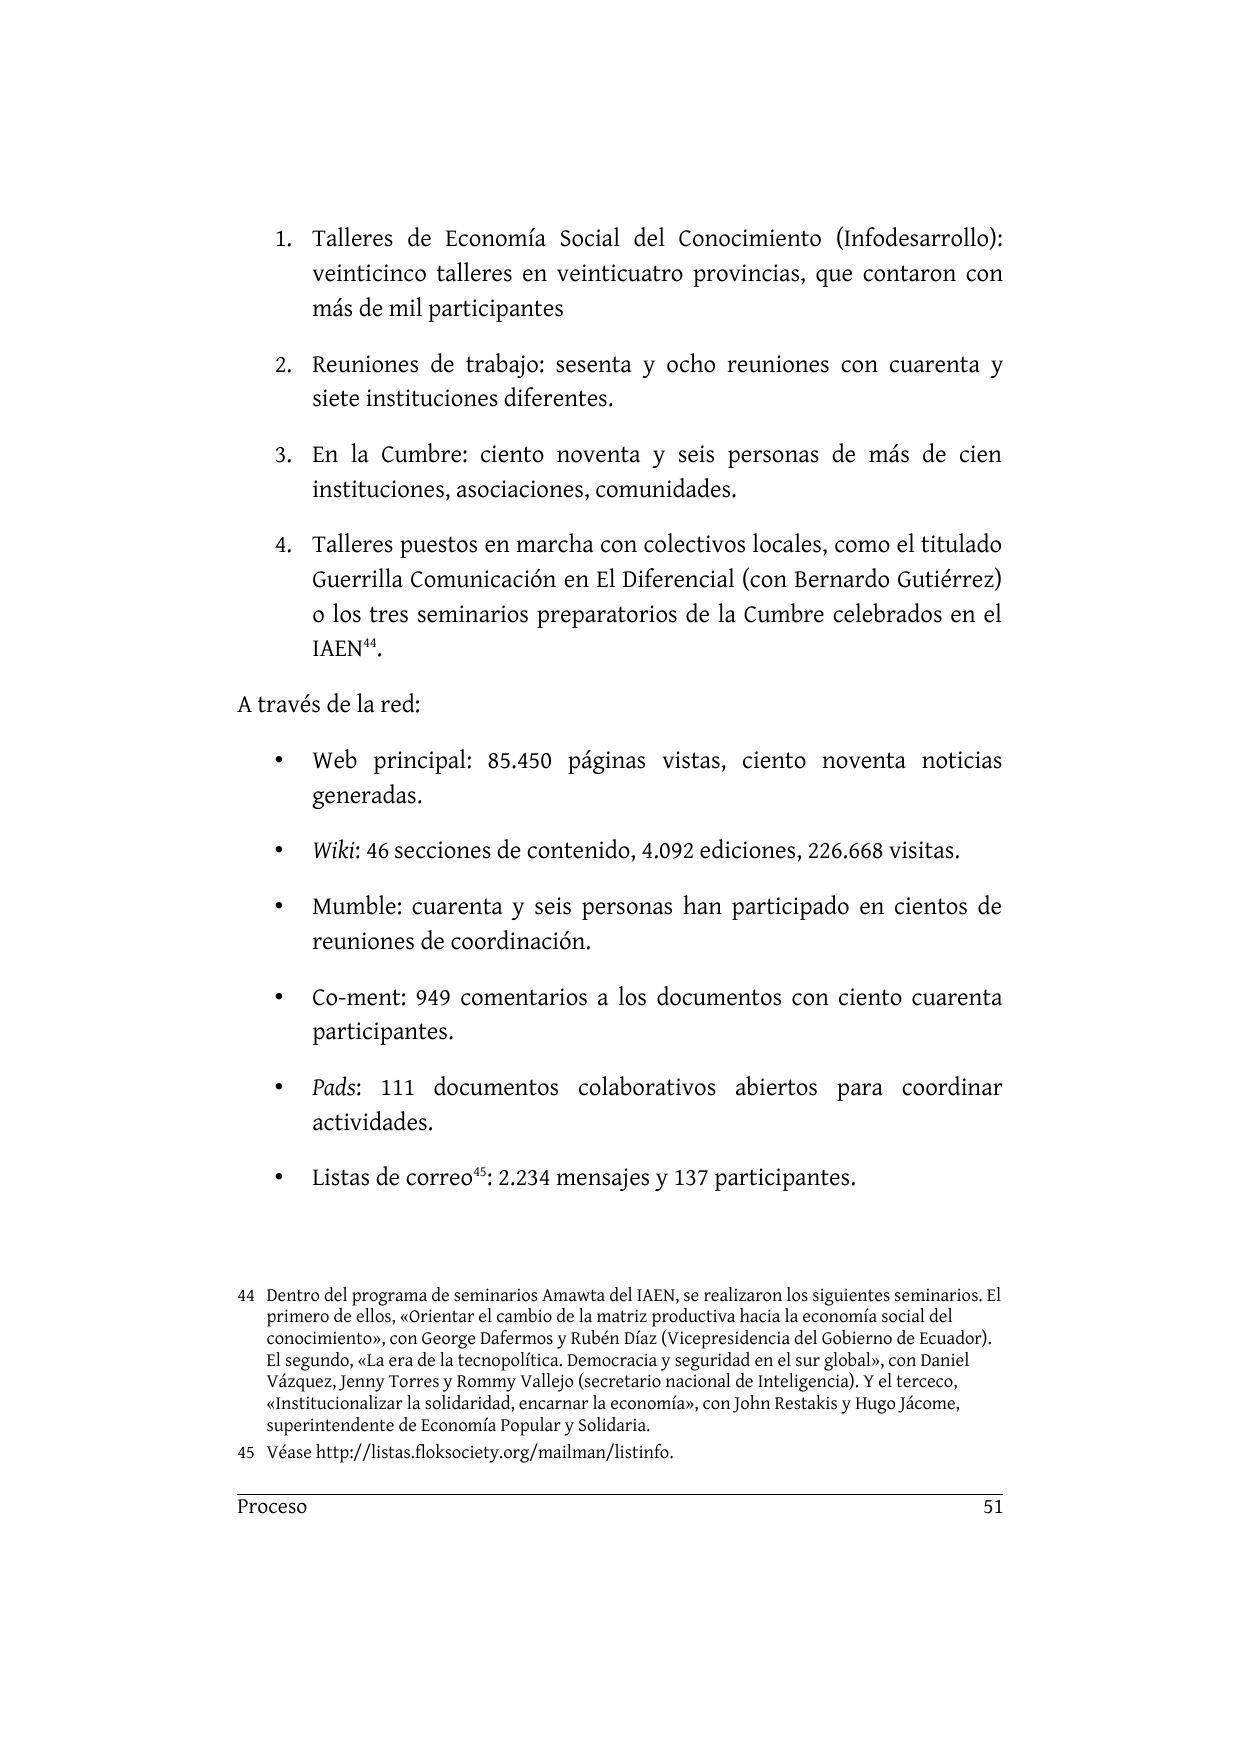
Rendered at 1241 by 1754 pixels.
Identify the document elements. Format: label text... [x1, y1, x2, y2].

text A través de la red: [237, 691, 1003, 720]
list Talleres puestos en marcha con colectivos locales, como el titulado Guerrilla Comunicación en El Diferencial (con Bernardo Gutiérrez) o los tres seminarios preparatorios de la Cumbre celebrados en el IAEN. [274, 531, 1003, 664]
list Wiki: 46 secciones de contenido, 4.092 ediciones, 226.668 visitas. [274, 837, 1003, 866]
list Mumble: cuarenta y seis personas han participado en cientos de reuniones de coordinación. [274, 893, 1003, 956]
list Co-ment: 949 comentarios a los documentos con ciento cuarenta participantes. [274, 983, 1003, 1047]
list Reuniones de trabajo: sesenta y ocho reuniones con cuarenta y siete instituciones diferentes. [274, 350, 1003, 414]
list En la Cumbre: ciento noventa y seis personas de más de cien instituciones, asociaciones, comunidades. [274, 441, 1003, 504]
list Talleres de Economía Social del Conocimiento (Infodesarrollo): veinticinco talleres en veinticuatro provincias, que contaron con más de mil participantes [274, 225, 1003, 323]
list Pads: 111 documentos colaborativos abiertos para coordinar actividades. [274, 1073, 1003, 1137]
list Web principal: 85.450 páginas vistas, ciento noventa noticias generadas. [274, 746, 1003, 810]
list Listas de correo: 2.234 mensajes y 137 participantes. [274, 1164, 1003, 1193]
list Dentro del programa de seminarios Amawta del IAEN, se realizaron los siguientes seminarios. El primero de ellos, «Orientar el cambio de la matriz productiva hacia la economía social del conocimiento», con George Dafermos y Rubén Díaz (Vicepresidencia del Gobierno de Ecuador). El segundo, «La era de la tecnopolítica. Democracia y seguridad en el sur global», con Daniel Vázquez, Jenny Torres y Rommy Vallejo (secretario nacional de Inteligencia). Y el terceco, «Institucionalizar la solidaridad, encarnar la economía», con John Restakis y Hugo Jácome, superintendente de Economía Popular y Solidaria. [237, 1284, 1003, 1436]
list Véase http://listas.floksociety.org/mailman/listinfo. [237, 1442, 1003, 1464]
